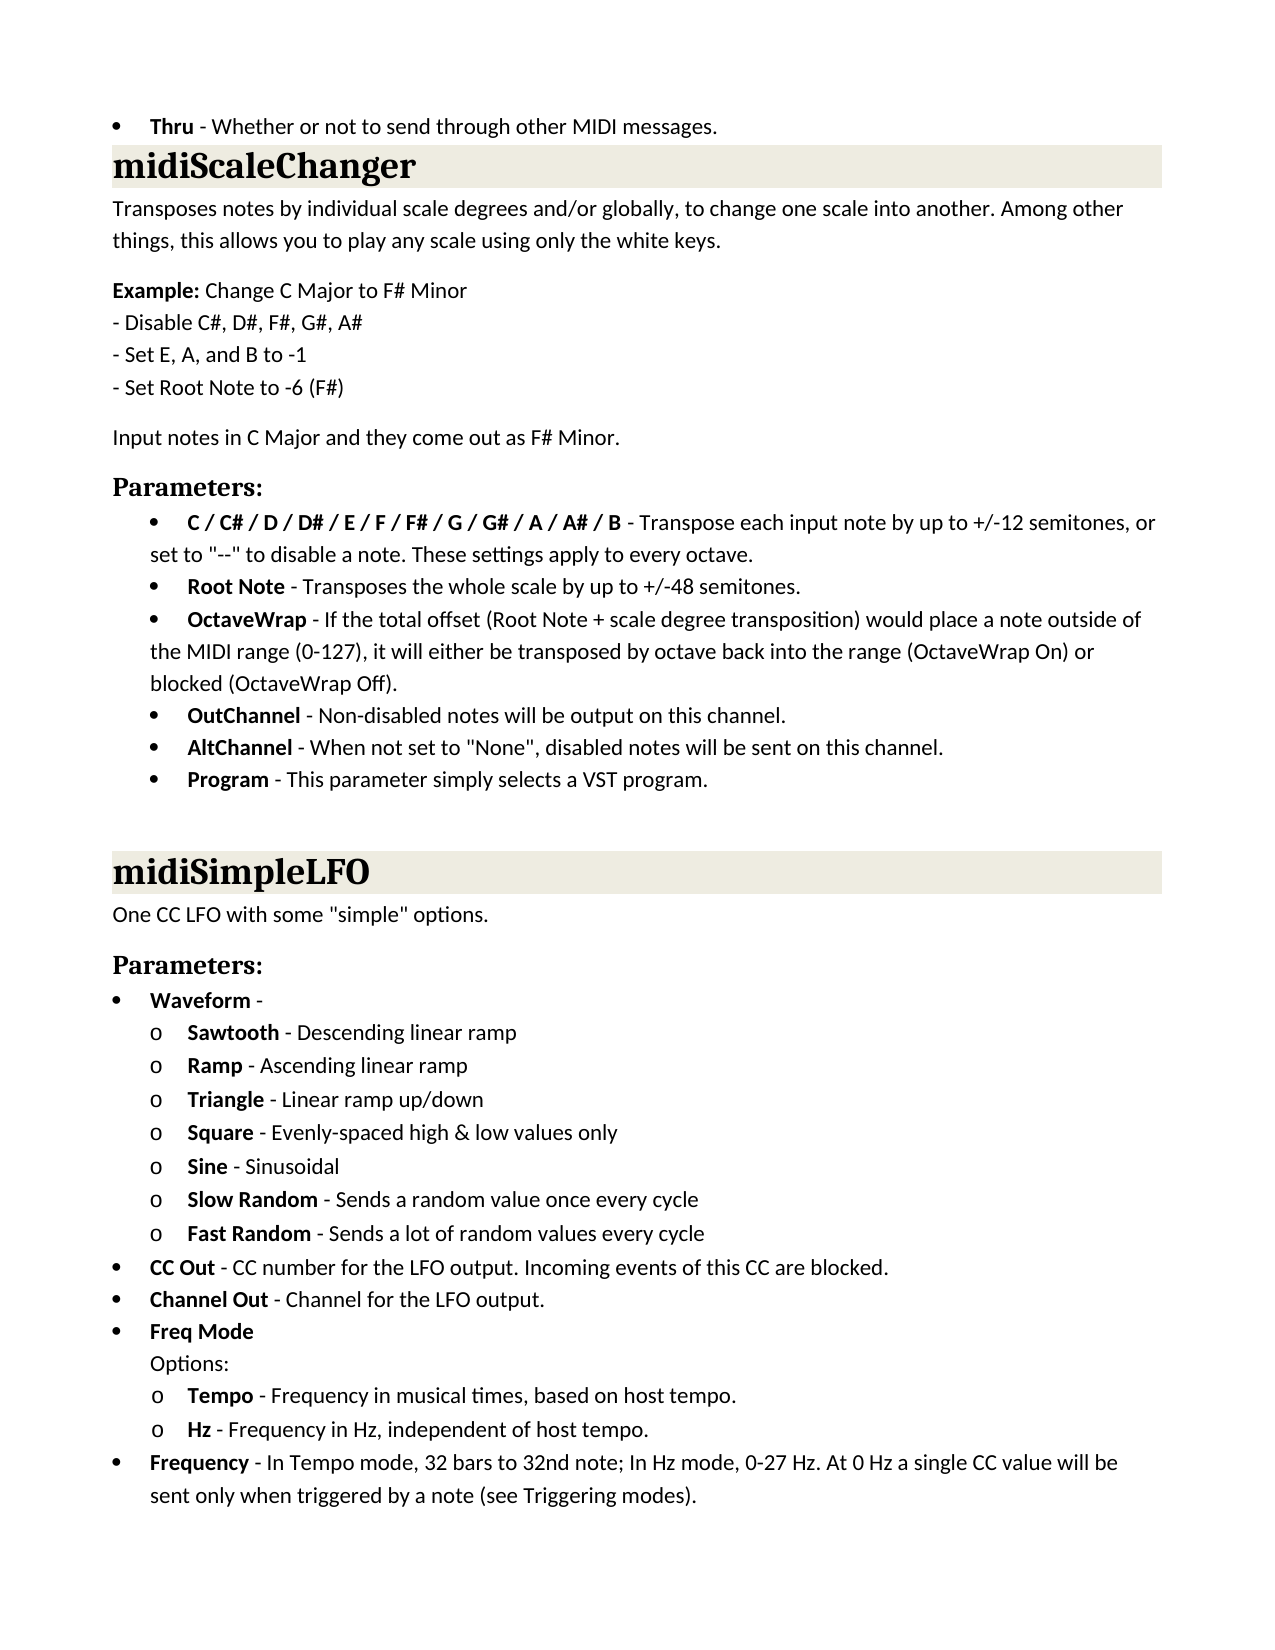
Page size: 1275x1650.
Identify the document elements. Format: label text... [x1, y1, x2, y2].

list OctaveWrap - If the total offset (Root Note + scale degree transposition) would place a note outside of the MIDI range (0-127), it will either be transposed by octave back into the range (OctaveWrap On) or blocked (OctaveWrap Off). [150, 605, 1162, 697]
list Sine - Sinusoidal [149, 1152, 1162, 1181]
text Transposes notes by individual scale degrees and/or globally, to change one scale into another. Among other things, this allows you to play any scale using only the white keys. [112, 194, 1162, 254]
list Tempo - Frequency in musical times, based on host tempo. [151, 1381, 1162, 1411]
list Square - Evenly-spaced high & low values only [149, 1118, 1162, 1148]
list Program - This parameter simply selects a VST program. [150, 766, 1162, 794]
list AltChannel - When not set to "None", disabled notes will be sent on this channel. [150, 733, 1162, 761]
list Fast Random - Sends a lot of random values every cycle [149, 1219, 1162, 1248]
list C / C# / D / D# / E / F / F# / G / G# / A / A# / B - Transpose each input note by up to +/-12 semitones, or set to "--" to disable a note. These settings apply to every octave. [150, 508, 1162, 568]
text Example: Change C Major to F# Minor [112, 276, 1162, 304]
list Root Note - Transposes the whole scale by up to +/-48 semitones. [150, 572, 1162, 601]
subtitle midiScaleChanger [112, 145, 1162, 188]
list Triangle - Linear ramp up/down [149, 1085, 1162, 1114]
subtitle midiSimpleLFO [112, 851, 1162, 894]
list Channel Out - Channel for the LFO output. [112, 1285, 1162, 1313]
list Waveform - [112, 986, 1162, 1014]
list Hz - Frequency in Hz, independent of host tempo. [151, 1415, 1162, 1444]
list Thru - Whether or not to send through other MIDI messages. [112, 112, 1162, 141]
list Sawtooth - Descending linear ramp [149, 1018, 1162, 1047]
text - Set Root Note to -6 (F#) [112, 373, 1162, 401]
list Options: [150, 1349, 1162, 1377]
text Input notes in C Major and they come out as F# Minor. [112, 423, 1162, 451]
list Freq Mode [112, 1317, 1162, 1345]
list Slow Random - Sends a random value once every cycle [149, 1186, 1162, 1215]
list Frequency - In Tempo mode, 32 bars to 32nd note; In Hz mode, 0-27 Hz. At 0 Hz a single CC value will be sent only when triggered by a note (see Triggering modes). [112, 1448, 1162, 1509]
text - Set E, A, and B to -1 [112, 341, 1162, 369]
text One CC LFO with some "simple" options. [112, 900, 1162, 928]
list Ramp - Ascending linear ramp [149, 1051, 1162, 1081]
subtitle Parameters: [112, 950, 1162, 981]
list CC Out - CC number for the LFO output. Incoming events of this CC are blocked. [112, 1253, 1162, 1281]
list OutChannel - Non-disabled notes will be output on this channel. [150, 701, 1162, 729]
text - Disable C#, D#, F#, G#, A# [112, 308, 1162, 336]
subtitle Parameters: [112, 472, 1162, 503]
